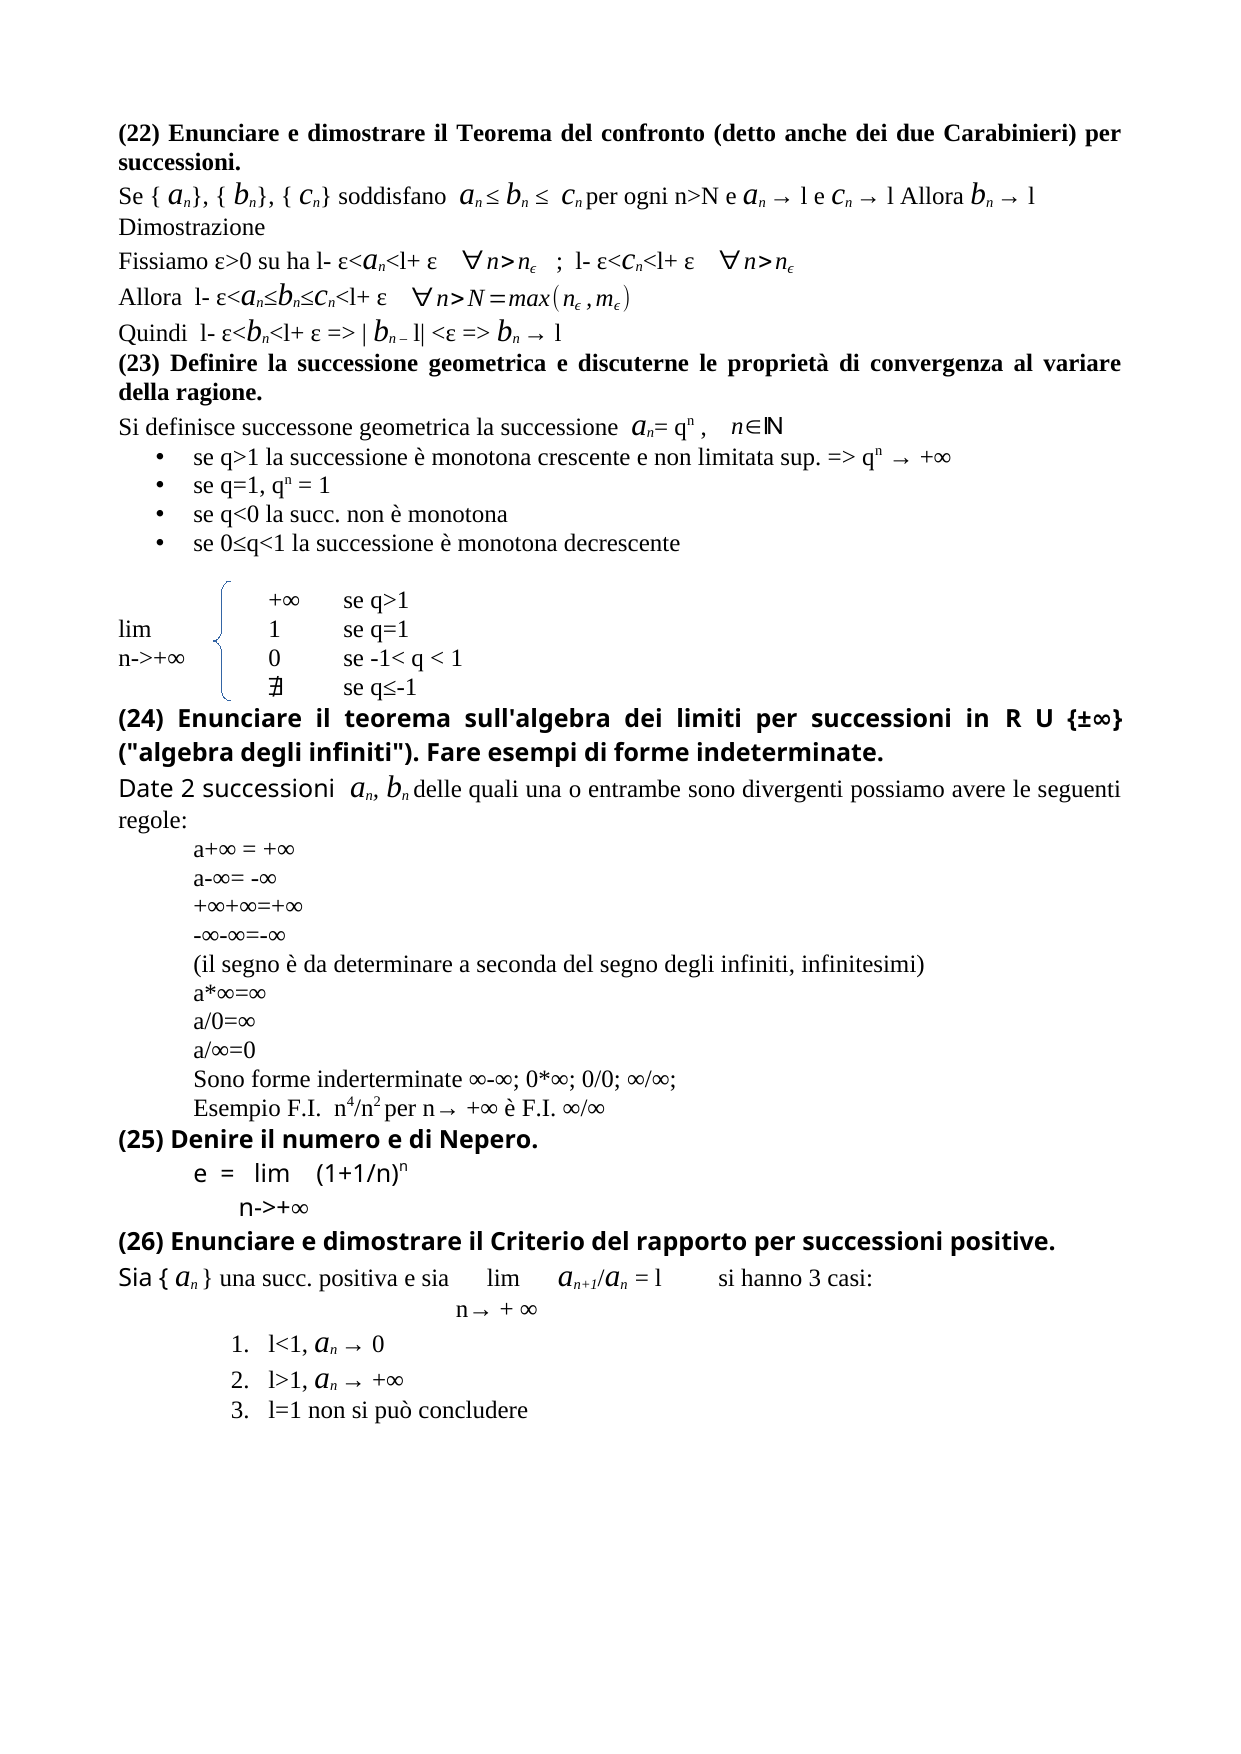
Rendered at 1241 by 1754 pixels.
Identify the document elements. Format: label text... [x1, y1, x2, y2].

text a-∞= -∞ [118, 863, 1122, 891]
list l>1, an → +∞ [231, 1359, 1122, 1395]
text (22) Enunciare e dimostrare il Teorema del confronto (detto anche dei due Carabinieri) per successioni. [118, 118, 1122, 176]
text lim 1 se q=1 [118, 614, 1122, 643]
text Esempio F.I. n4/n2 per n→ +∞ è F.I. ∞/∞ [118, 1093, 1122, 1121]
list l=1 non si può concludere [231, 1395, 1122, 1423]
text Date 2 successioni an, bn delle quali una o entrambe sono divergenti possiamo avere le seguenti regole: [118, 769, 1122, 834]
text a/0=∞ [118, 1006, 1122, 1035]
text +∞+∞=+∞ [118, 891, 1122, 920]
list l<1, an → 0 [231, 1323, 1122, 1359]
text (23) Definire la successione geometrica e discuterne le proprietà di convergenza al variare della ragione. [118, 348, 1122, 406]
text Fissiamo ɛ>0 su ha l- ɛ<an<l+ ɛ ; l- ɛ<cn<l+ ɛ [118, 240, 1122, 276]
text (il segno è da determinare a seconda del segno degli infiniti, infinitesimi) [118, 949, 1122, 978]
text Si definisce successone geometrica la successione an= qn , [118, 406, 1122, 442]
text (24) Enunciare il teorema sull'algebra dei limiti per successioni in R U {±∞} ("algebra degli infiniti"). Fare esempi di forme indeterminate. [118, 701, 1122, 769]
list se q=1, qn = 1 [156, 471, 1122, 499]
text Se { an}, { bn}, { cn} soddisfano an ≤ bn ≤ cn per ogni n>N e an → l e cn → l Allora bn → l [118, 176, 1122, 212]
list se q>1 la successione è monotona crescente e non limitata sup. => qn → +∞ [156, 442, 1122, 471]
text Sono forme inderterminate ∞-∞; 0*∞; 0/0; ∞/∞; [118, 1064, 1122, 1093]
text a+∞ = +∞ [118, 834, 1122, 863]
text e = lim (1+1/n)n [118, 1156, 1122, 1189]
text Allora l- ɛ<an≤bn≤cn<l+ ɛ [118, 276, 1122, 312]
list se q<0 la succ. non è monotona [156, 499, 1122, 528]
text n→ + ∞ [118, 1294, 1122, 1323]
text Dimostrazione [118, 212, 1122, 240]
text (26) Enunciare e dimostrare il Criterio del rapporto per successioni positive. [118, 1224, 1122, 1258]
text Quindi l- ɛ<bn<l+ ɛ => | bn – l| <ɛ => bn → l [118, 312, 1122, 348]
text -∞-∞=-∞ [118, 920, 1122, 949]
list se 0≤q<1 la successione è monotona decrescente [156, 528, 1122, 557]
text +∞ se q>1 [118, 586, 1122, 614]
text a*∞=∞ [118, 978, 1122, 1006]
text n->+∞ [118, 1189, 1122, 1224]
text n->+∞ 0 se -1< q < 1 [118, 643, 1122, 672]
text Sia { an } una succ. positiva e sia lim an+1/an = l si hanno 3 casi: [118, 1258, 1122, 1294]
text a/∞=0 [118, 1035, 1122, 1064]
text (25) Denire il numero e di Nepero. [118, 1121, 1122, 1156]
text se q≤-1 [118, 672, 1122, 701]
